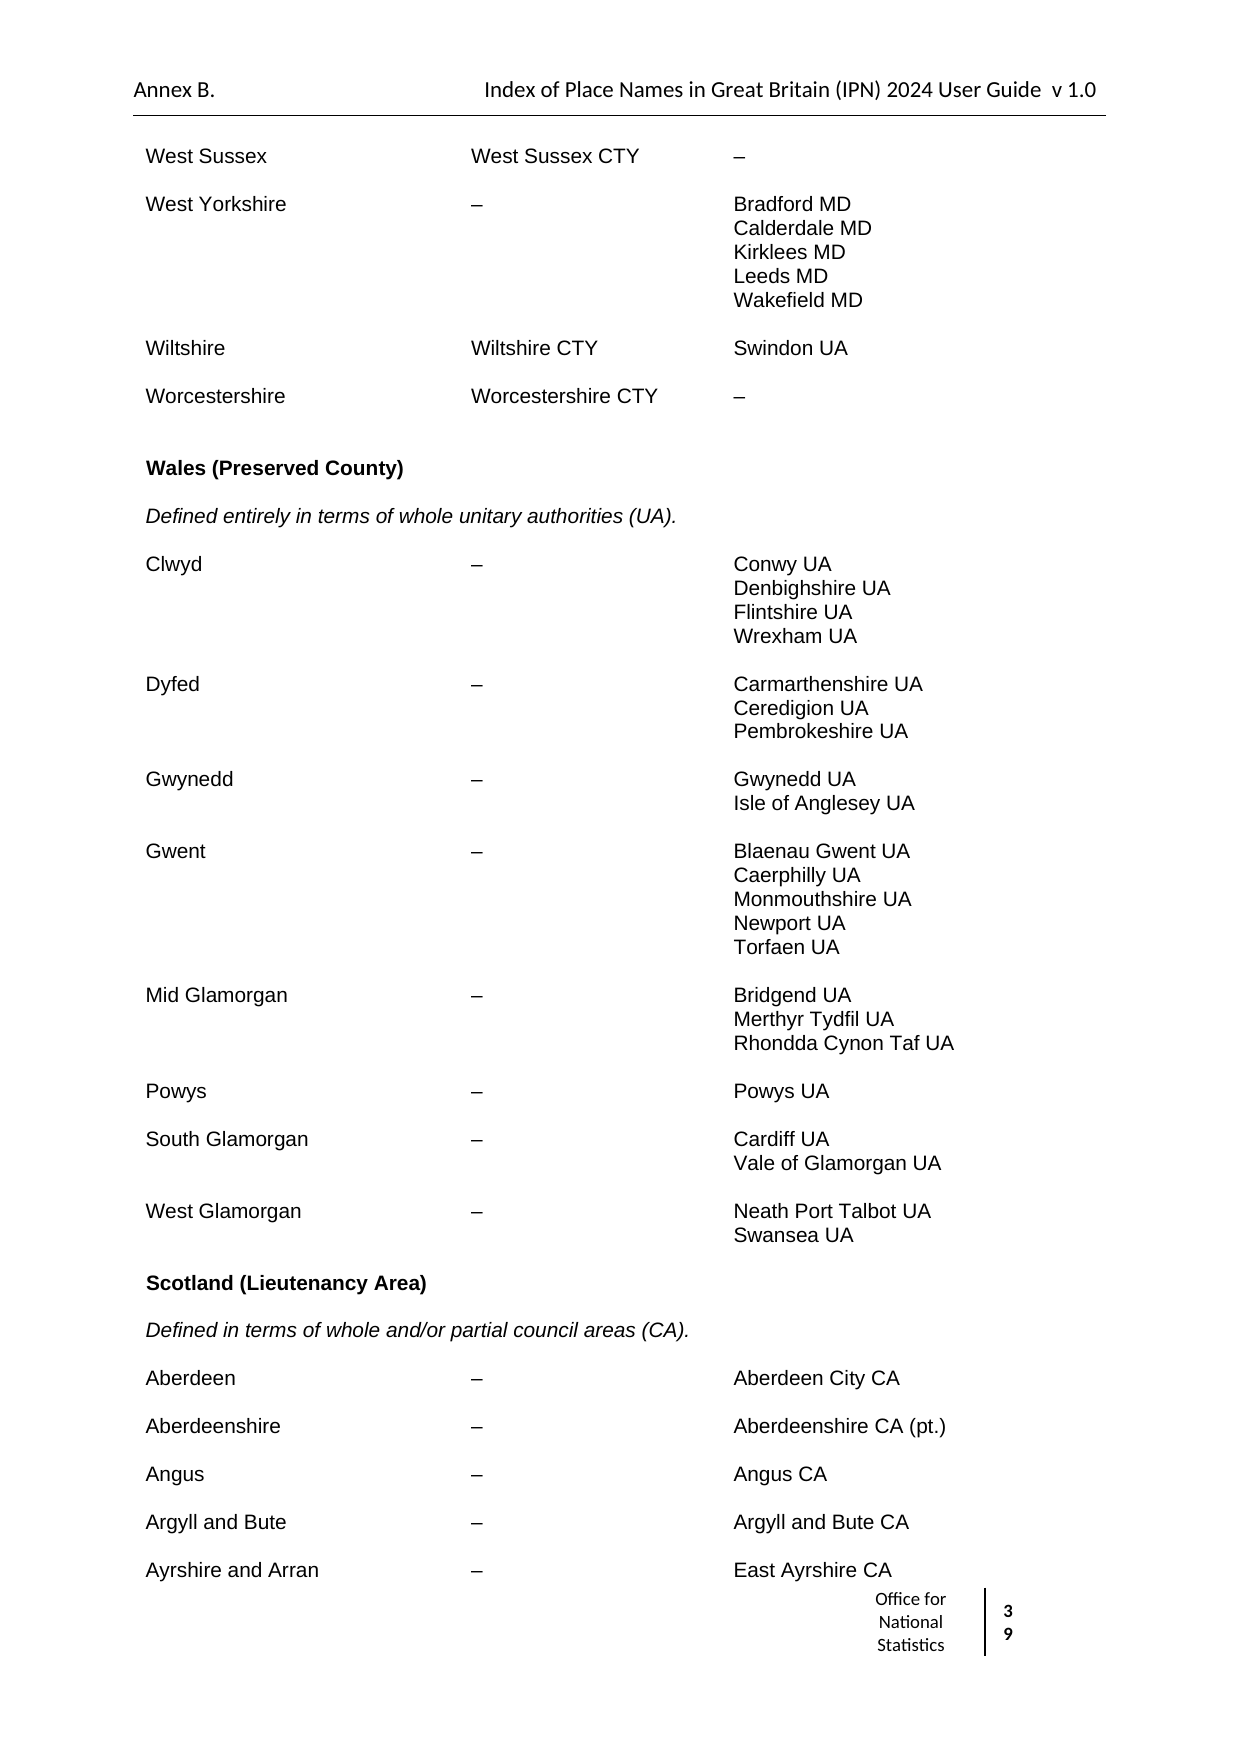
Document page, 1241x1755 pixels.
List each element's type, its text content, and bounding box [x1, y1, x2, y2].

text Ayrshire and Arran – East Ayrshire CA [145, 1558, 1094, 1582]
text Swansea UA [145, 1222, 1094, 1246]
text Vale of Glamorgan UA [145, 1151, 1094, 1174]
text Defined in terms of whole and/or partial council areas (CA). [145, 1318, 1094, 1342]
text Dyfed – Carmarthenshire UA [145, 671, 1094, 695]
text Ceredigion UA [145, 695, 1094, 719]
text Wakefield MD [145, 288, 1094, 312]
text Gwynedd – Gwynedd UA [145, 767, 1094, 791]
text Calderdale MD [145, 216, 1094, 240]
text Rhondda Cynon Taf UA [145, 1031, 1094, 1055]
text Isle of Anglesey UA [145, 791, 1094, 815]
text Merthyr Tydfil UA [145, 1007, 1094, 1031]
text Worcestershire Worcestershire CTY – [145, 384, 1094, 408]
text Argyll and Bute – Argyll and Bute CA [145, 1510, 1094, 1534]
text Torfaen UA [145, 935, 1094, 959]
text South Glamorgan – Cardiff UA [145, 1127, 1094, 1151]
text Angus – Angus CA [145, 1462, 1094, 1486]
text Defined entirely in terms of whole unitary authorities (UA). [145, 504, 1094, 528]
text West Glamorgan – Neath Port Talbot UA [145, 1198, 1094, 1222]
text Mid Glamorgan – Bridgend UA [145, 983, 1094, 1007]
subtitle Wales (Preserved County) [146, 456, 1106, 480]
text West Yorkshire – Bradford MD [145, 192, 1094, 216]
text West Sussex West Sussex CTY – [145, 144, 1094, 168]
text Gwent – Blaenau Gwent UA [145, 839, 1094, 863]
text Kirklees MD [145, 240, 1094, 264]
subtitle Scotland (Lieutenancy Area) [146, 1270, 1106, 1294]
text Caerphilly UA [145, 863, 1094, 887]
text Clwyd – Conwy UA [145, 552, 1094, 576]
text Aberdeen – Aberdeen City CA [145, 1366, 1094, 1390]
text Leeds MD [145, 264, 1094, 288]
text Wrexham UA [145, 623, 1094, 647]
text Monmouthshire UA [145, 887, 1094, 911]
text Powys – Powys UA [145, 1079, 1094, 1103]
text Denbighshire UA [145, 576, 1094, 599]
text Newport UA [145, 911, 1094, 935]
text Aberdeenshire – Aberdeenshire CA (pt.) [145, 1414, 1094, 1438]
text Pembrokeshire UA [145, 719, 1094, 743]
text Flintshire UA [145, 599, 1094, 623]
text Wiltshire Wiltshire CTY Swindon UA [145, 336, 1094, 360]
